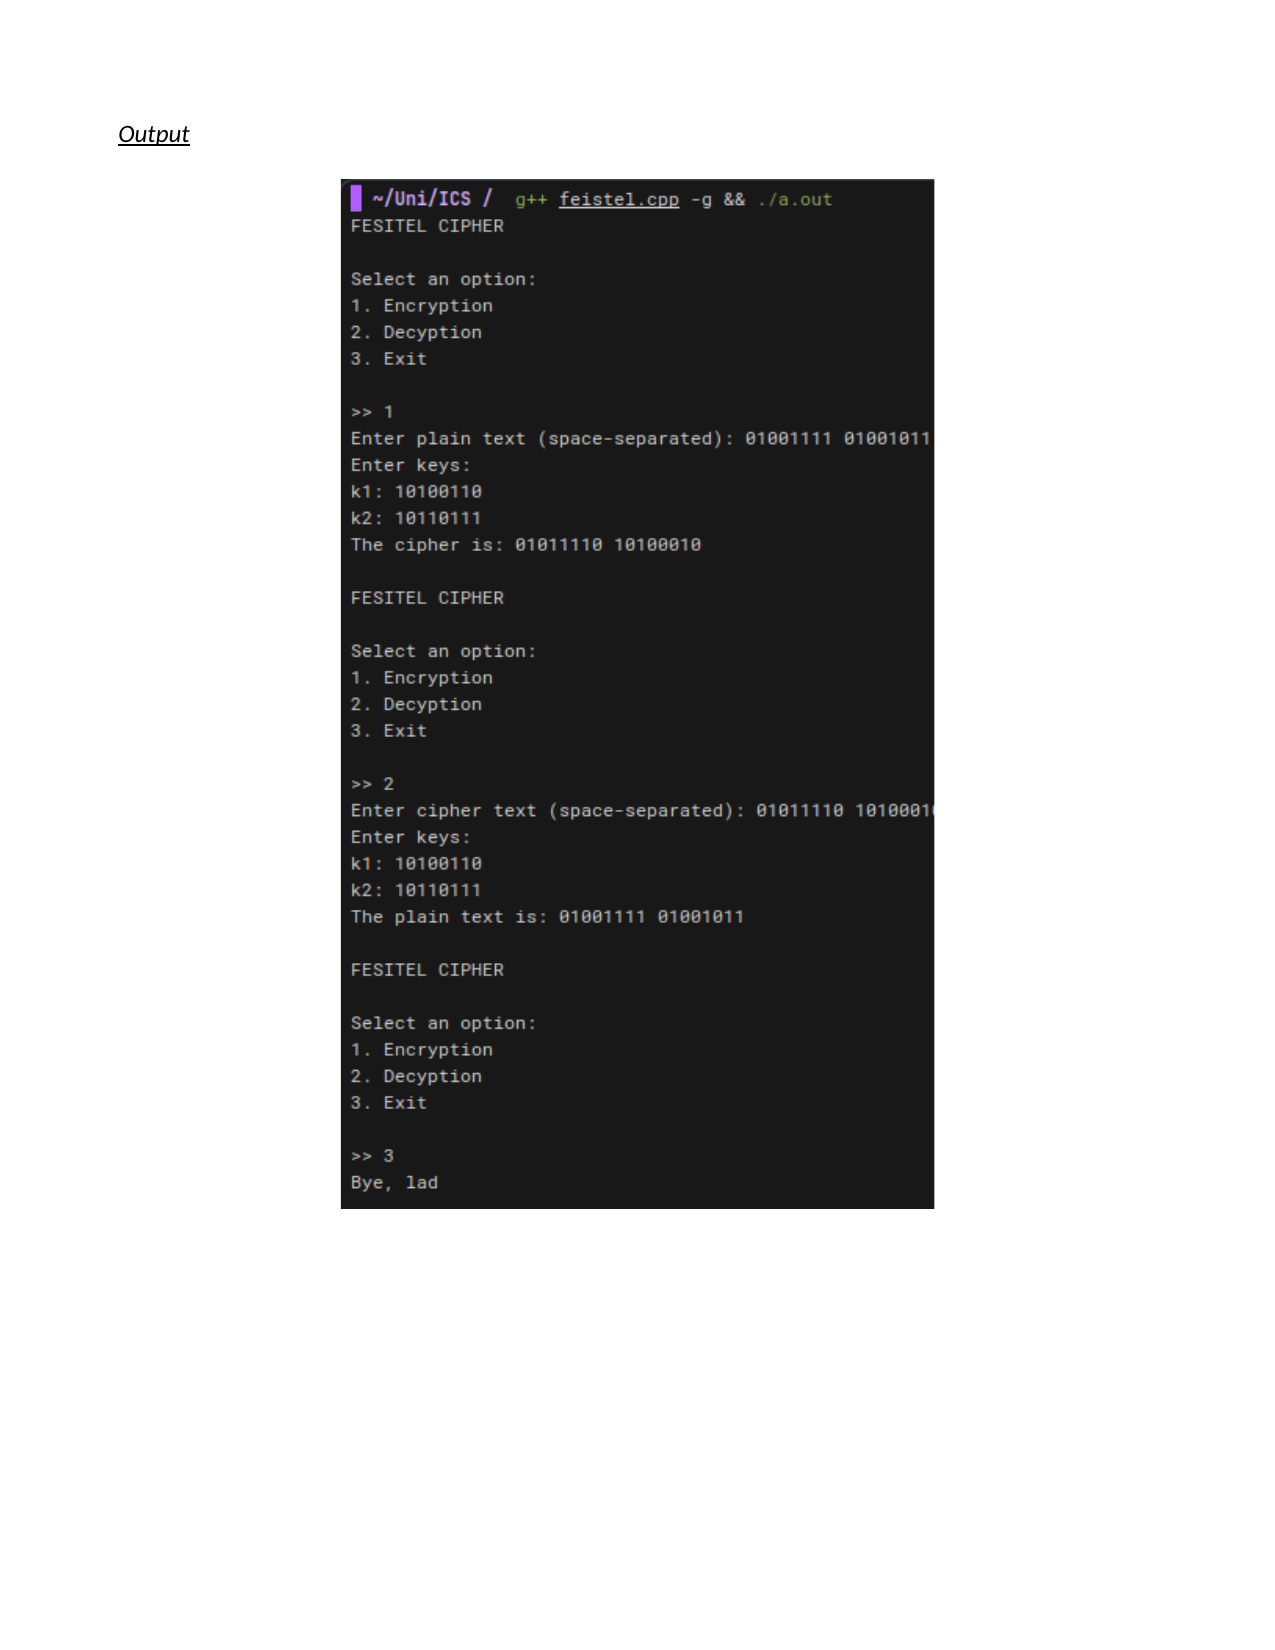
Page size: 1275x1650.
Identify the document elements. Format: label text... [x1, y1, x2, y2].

text Output [118, 118, 1157, 149]
picture [340, 179, 935, 1209]
